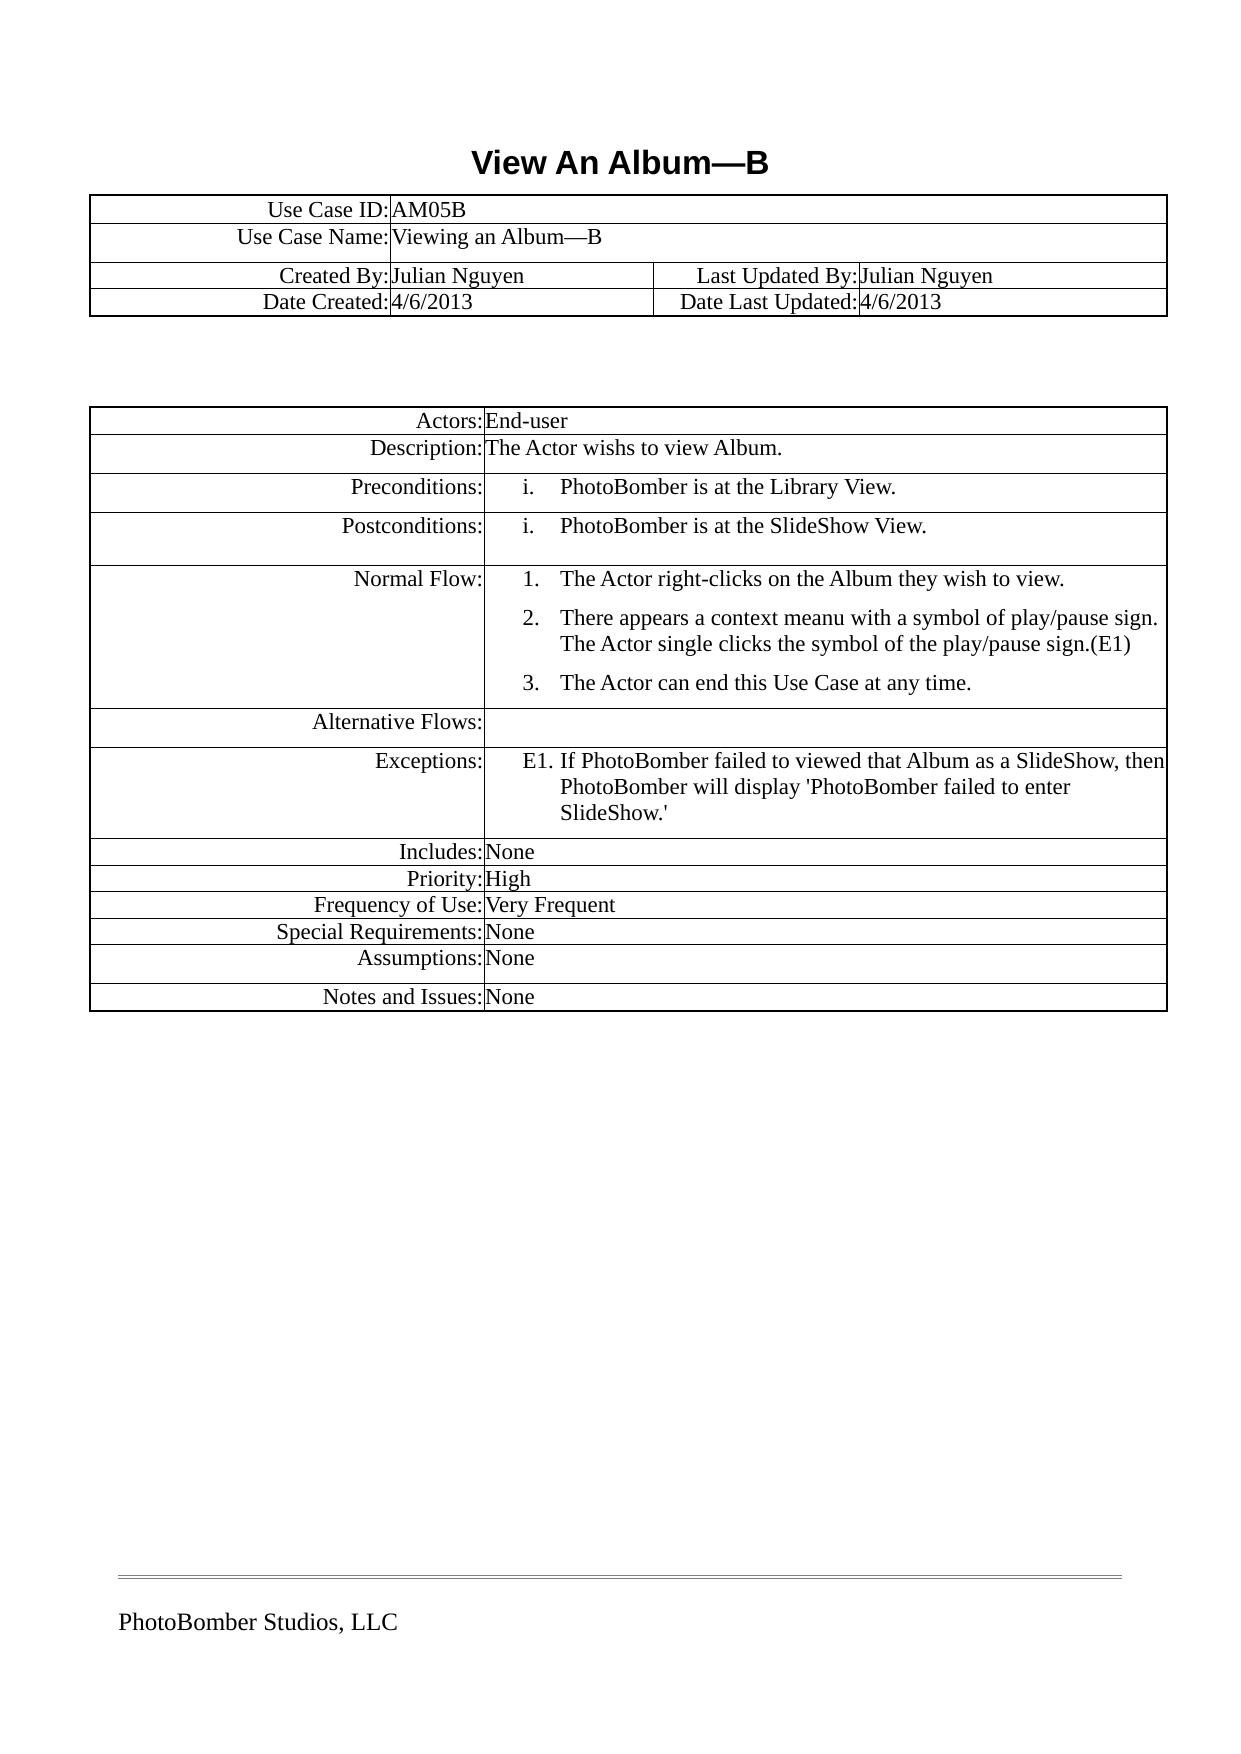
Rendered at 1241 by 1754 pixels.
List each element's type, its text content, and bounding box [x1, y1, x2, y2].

table_cell Priority: [91, 866, 484, 891]
table_cell Notes and Issues: [91, 984, 484, 1009]
table_cell Date Last Updated: [654, 289, 859, 314]
table_cell 4/6/2013 [860, 289, 1166, 314]
table_header Actors: [91, 408, 484, 434]
table_cell None [485, 919, 1166, 944]
table_cell High [485, 866, 1166, 891]
table_cell Preconditions: [91, 474, 484, 512]
table_cell Alternative Flows: [91, 709, 484, 747]
table_cell Use Case Name: [91, 224, 390, 262]
table_cell [485, 709, 1166, 747]
table_header AM05B [391, 196, 1166, 223]
table_cell None [485, 945, 1166, 983]
table_cell Includes: [91, 839, 484, 865]
table_cell PhotoBomber is at the SlideShow View. [485, 513, 1166, 565]
table_cell Viewing an Album—B [391, 224, 1166, 262]
table_cell Julian Nguyen [391, 263, 653, 288]
table_cell The Actor wishs to view Album. [485, 435, 1166, 473]
table_cell Frequency of Use: [91, 892, 484, 918]
subtitle View An Album—B [118, 143, 1122, 182]
table_cell Exceptions: [91, 748, 484, 838]
table_cell Postconditions: [91, 513, 484, 565]
table_cell None [485, 984, 1166, 1009]
table_cell Created By: [91, 263, 390, 288]
table_cell Julian Nguyen [860, 263, 1166, 288]
table_cell The Actor right-clicks on the Album they wish to view. There appears a context meanu with a symbol of play/pause sign. The Actor single clicks the symbol of the play/pause sign.(E1) The Actor can end this Use Case at any time. [485, 566, 1166, 708]
table_cell PhotoBomber is at the Library View. [485, 474, 1166, 512]
table_header End-user [485, 408, 1166, 434]
table_cell None [485, 839, 1166, 865]
table_cell Last Updated By: [654, 263, 859, 288]
table_cell Very Frequent [485, 892, 1166, 918]
table_cell Normal Flow: [91, 566, 484, 708]
table_cell Description: [91, 435, 484, 473]
table_cell Assumptions: [91, 945, 484, 983]
table_cell Special Requirements: [91, 919, 484, 944]
table_cell If PhotoBomber failed to viewed that Album as a SlideShow, then PhotoBomber will display 'PhotoBomber failed to enter SlideShow.' [485, 748, 1166, 838]
table_cell 4/6/2013 [391, 289, 653, 314]
table_cell Date Created: [91, 289, 390, 314]
table_header Use Case ID: [91, 196, 390, 223]
